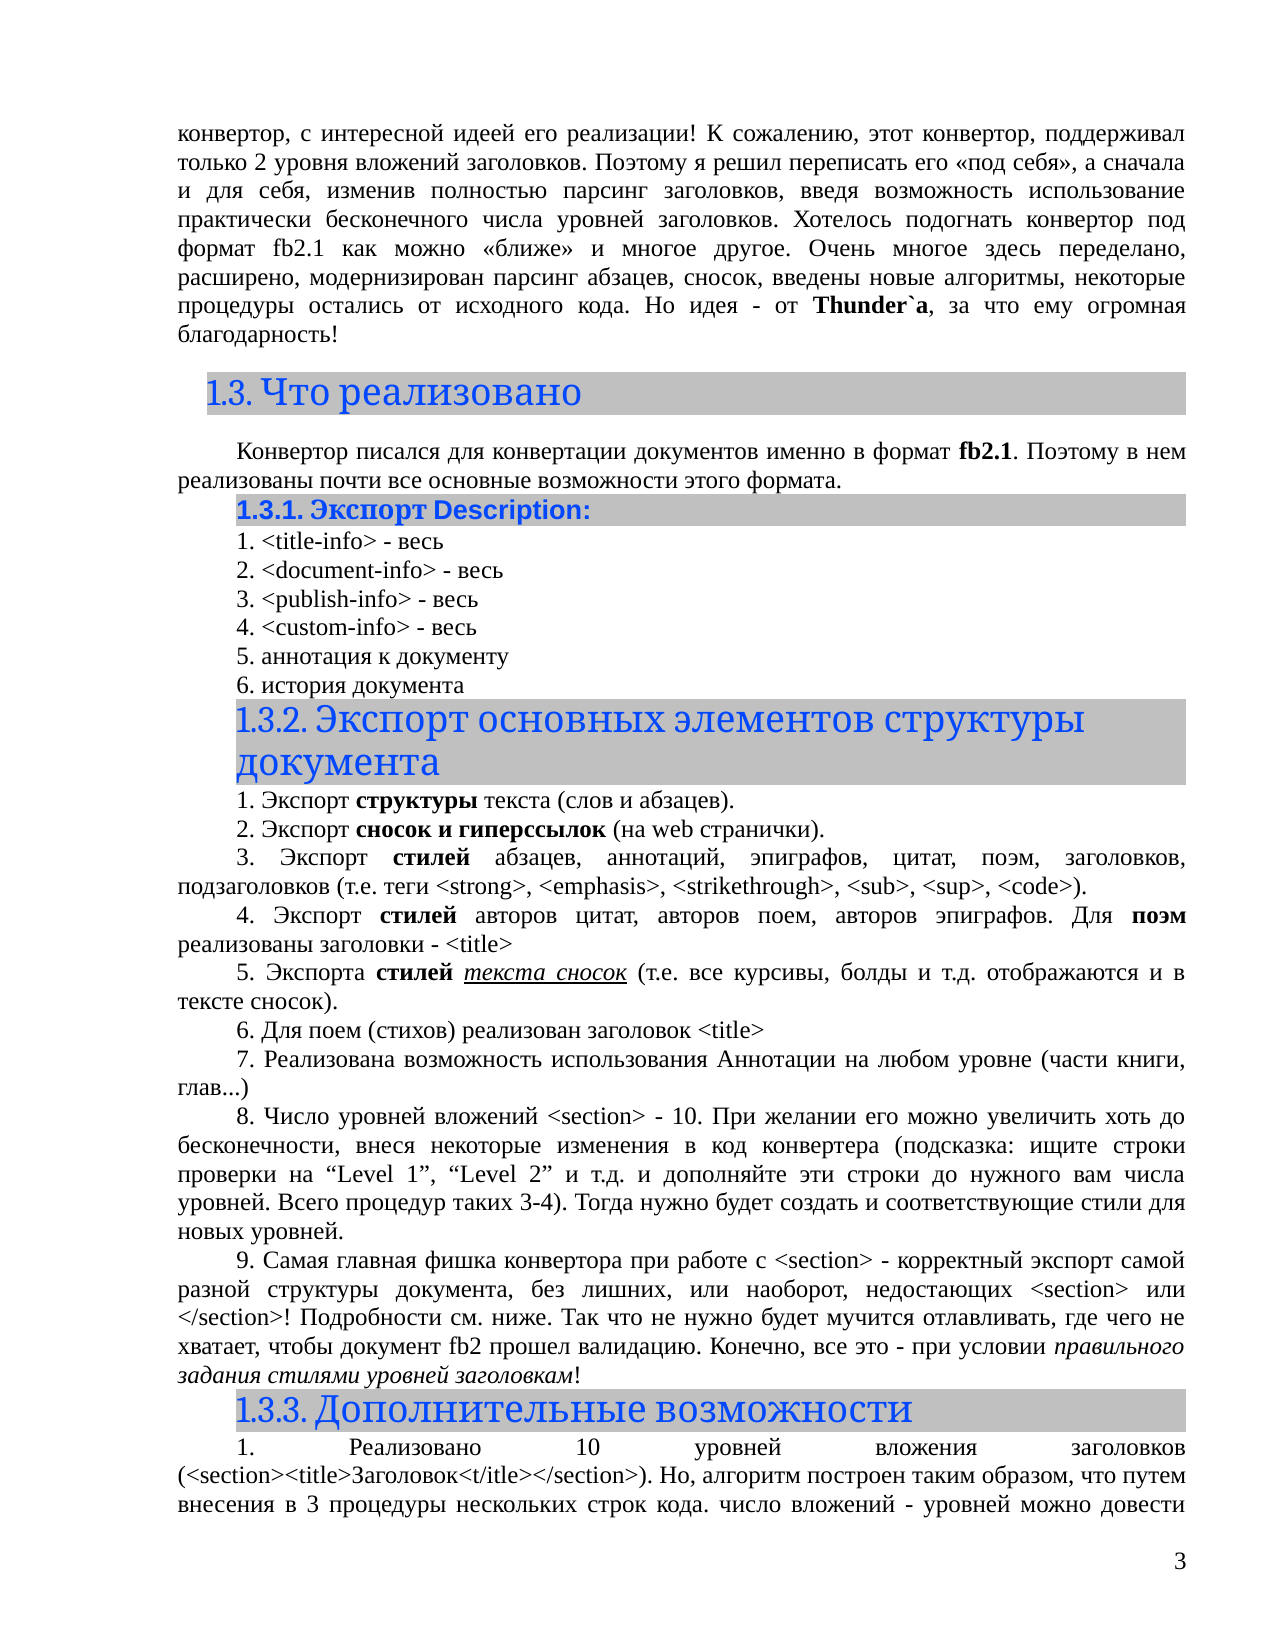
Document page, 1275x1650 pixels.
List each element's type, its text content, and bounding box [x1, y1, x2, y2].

text 1. Реализовано 10 уровней вложения заголовков (<section><title>Заголовок<t/itle></section>). Но, алгоритм построен таким образом, что путем внесения в 3 процедуры нескольких строк кода. число вложений - уровней можно довести [177, 1432, 1186, 1518]
text 7. Реализована возможность использования Аннотации на любом уровне (части книги, глав...) [177, 1044, 1186, 1101]
text 3. Экспорт стилей абзацев, аннотаций, эпиграфов, цитат, поэм, заголовков, подзаголовков (т.е. теги <strong>, <emphasis>, <strikethrough>, <sub>, <sup>, <code>). [177, 842, 1186, 900]
text 1.3.1. Экспорт Description: [236, 494, 1186, 526]
text 2. <document-info> - весь [177, 555, 1186, 584]
text 1.3.3. Дополнительные возможности [236, 1389, 1186, 1432]
text 4. <custom-info> - весь [177, 612, 1186, 641]
text 1.3.2. Экспорт основных элементов структуры документа [236, 699, 1186, 785]
text 3. <publish-info> - весь [177, 584, 1186, 612]
text 5. Экспорта стилей текста сносок (т.е. все курсивы, болды и т.д. отображаются и в тексте сносок). [177, 957, 1186, 1015]
text 2. Экспорт сносок и гиперссылок (на web странички). [177, 814, 1186, 842]
text 9. Самая главная фишка конвертора при работе с <section> - корректный экспорт самой разной структуры документа, без лишних, или наоборот, недостающих <section> или </section>! Подробности см. ниже. Так что не нужно будет мучится отлавливать, где чего не хватает, чтобы документ fb2 прошел валидацию. Конечно, все это - при условии правильного задания стилями уровней заголовкам! [177, 1245, 1186, 1389]
text конвертор, с интересной идеей его реализации! К сожалению, этот конвертор, поддерживал только 2 уровня вложений заголовков. Поэтому я решил переписать его «под себя», а сначала и для себя, изменив полностью парсинг заголовков, введя возможность использование практически бесконечного числа уровней заголовков. Хотелось подогнать конвертор под формат fb2.1 как можно «ближе» и многое другое. Очень многое здесь переделано, расширено, модернизирован парсинг абзацев, сносок, введены новые алгоритмы, некоторые процедуры остались от исходного кода. Но идея - от Thunder`a, за что ему огромная благодарность! [177, 118, 1186, 348]
text Конвертор писался для конвертации документов именно в формат fb2.1. Поэтому в нем реализованы почти все основные возможности этого формата. [177, 436, 1186, 494]
text 1.3. Что реализовано [207, 372, 1186, 415]
text 6. Для поем (стихов) реализован заголовок <title> [177, 1015, 1186, 1044]
text 4. Экспорт стилей авторов цитат, авторов поем, авторов эпиграфов. Для поэм реализованы заголовки - <title> [177, 900, 1186, 957]
text 1. Экспорт структуры текста (слов и абзацев). [177, 785, 1186, 814]
text 6. история документа [177, 670, 1186, 699]
text 5. аннотация к документу [177, 641, 1186, 670]
text 8. Число уровней вложений <section> - 10. При желании его можно увеличить хоть до бесконечности, внеся некоторые изменения в код конвертера (подсказка: ищите строки проверки на “Level 1”, “Level 2” и т.д. и дополняйте эти строки до нужного вам числа уровней. Всего процедур таких 3-4). Тогда нужно будет создать и соответствующие стили для новых уровней. [177, 1101, 1186, 1245]
text 1. <title-info> - весь [177, 526, 1186, 555]
